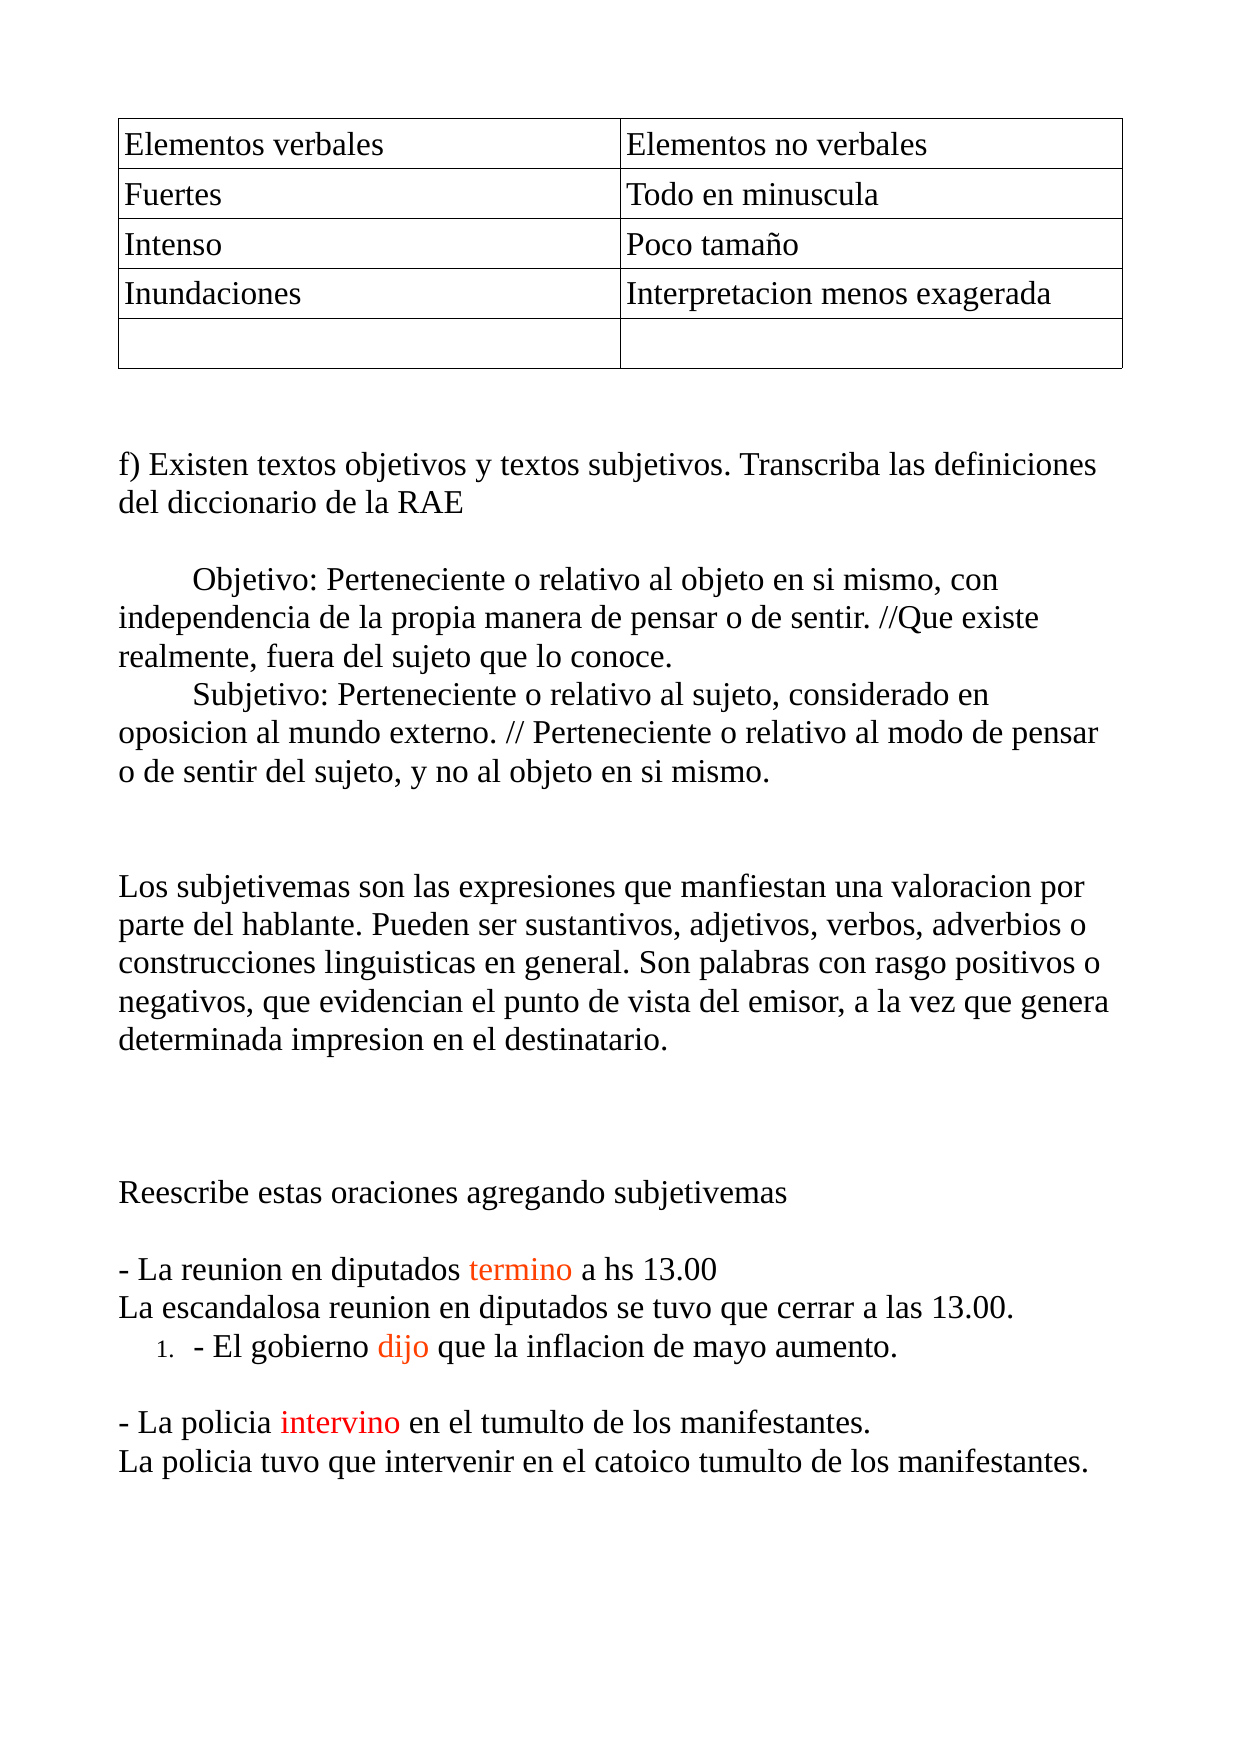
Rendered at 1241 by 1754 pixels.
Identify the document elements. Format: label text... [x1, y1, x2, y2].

text La policia tuvo que intervenir en el catoico tumulto de los manifestantes. [118, 1441, 1122, 1479]
table_cell Inundaciones [119, 269, 620, 318]
text Los subjetivemas son las expresiones que manfiestan una valoracion por parte del hablante. Pueden ser sustantivos, adjetivos, verbos, adverbios o construcciones linguisticas en general. Son palabras con rasgo positivos o negativos, que evidencian el punto de vista del emisor, a la vez que genera determinada impresion en el destinatario. [118, 866, 1122, 1058]
table_cell [119, 319, 620, 368]
text La escandalosa reunion en diputados se tuvo que cerrar a las 13.00. [118, 1288, 1122, 1326]
text - La reunion en diputados termino a hs 13.00 [118, 1249, 1122, 1288]
table_cell Intenso [119, 219, 620, 268]
text Objetivo: Perteneciente o relativo al objeto en si mismo, con independencia de la propia manera de pensar o de sentir. //Que existe realmente, fuera del sujeto que lo conoce. [118, 559, 1122, 674]
text f) Existen textos objetivos y textos subjetivos. Transcriba las definiciones del diccionario de la RAE [118, 444, 1122, 521]
text - La policia intervino en el tumulto de los manifestantes. [118, 1403, 1122, 1441]
text Subjetivo: Perteneciente o relativo al sujeto, considerado en oposicion al mundo externo. // Perteneciente o relativo al modo de pensar o de sentir del sujeto, y no al objeto en si mismo. [118, 674, 1122, 789]
table_header Elementos no verbales [621, 119, 1122, 168]
table_cell Fuertes [119, 169, 620, 218]
text Reescribe estas oraciones agregando subjetivemas [118, 1173, 1122, 1211]
table_header Elementos verbales [119, 119, 620, 168]
list - El gobierno dijo que la inflacion de mayo aumento. [156, 1326, 1122, 1364]
table_cell Todo en minuscula [621, 169, 1122, 218]
table_cell Interpretacion menos exagerada [621, 269, 1122, 318]
table_cell [621, 319, 1122, 368]
table_cell Poco tamaño [621, 219, 1122, 268]
